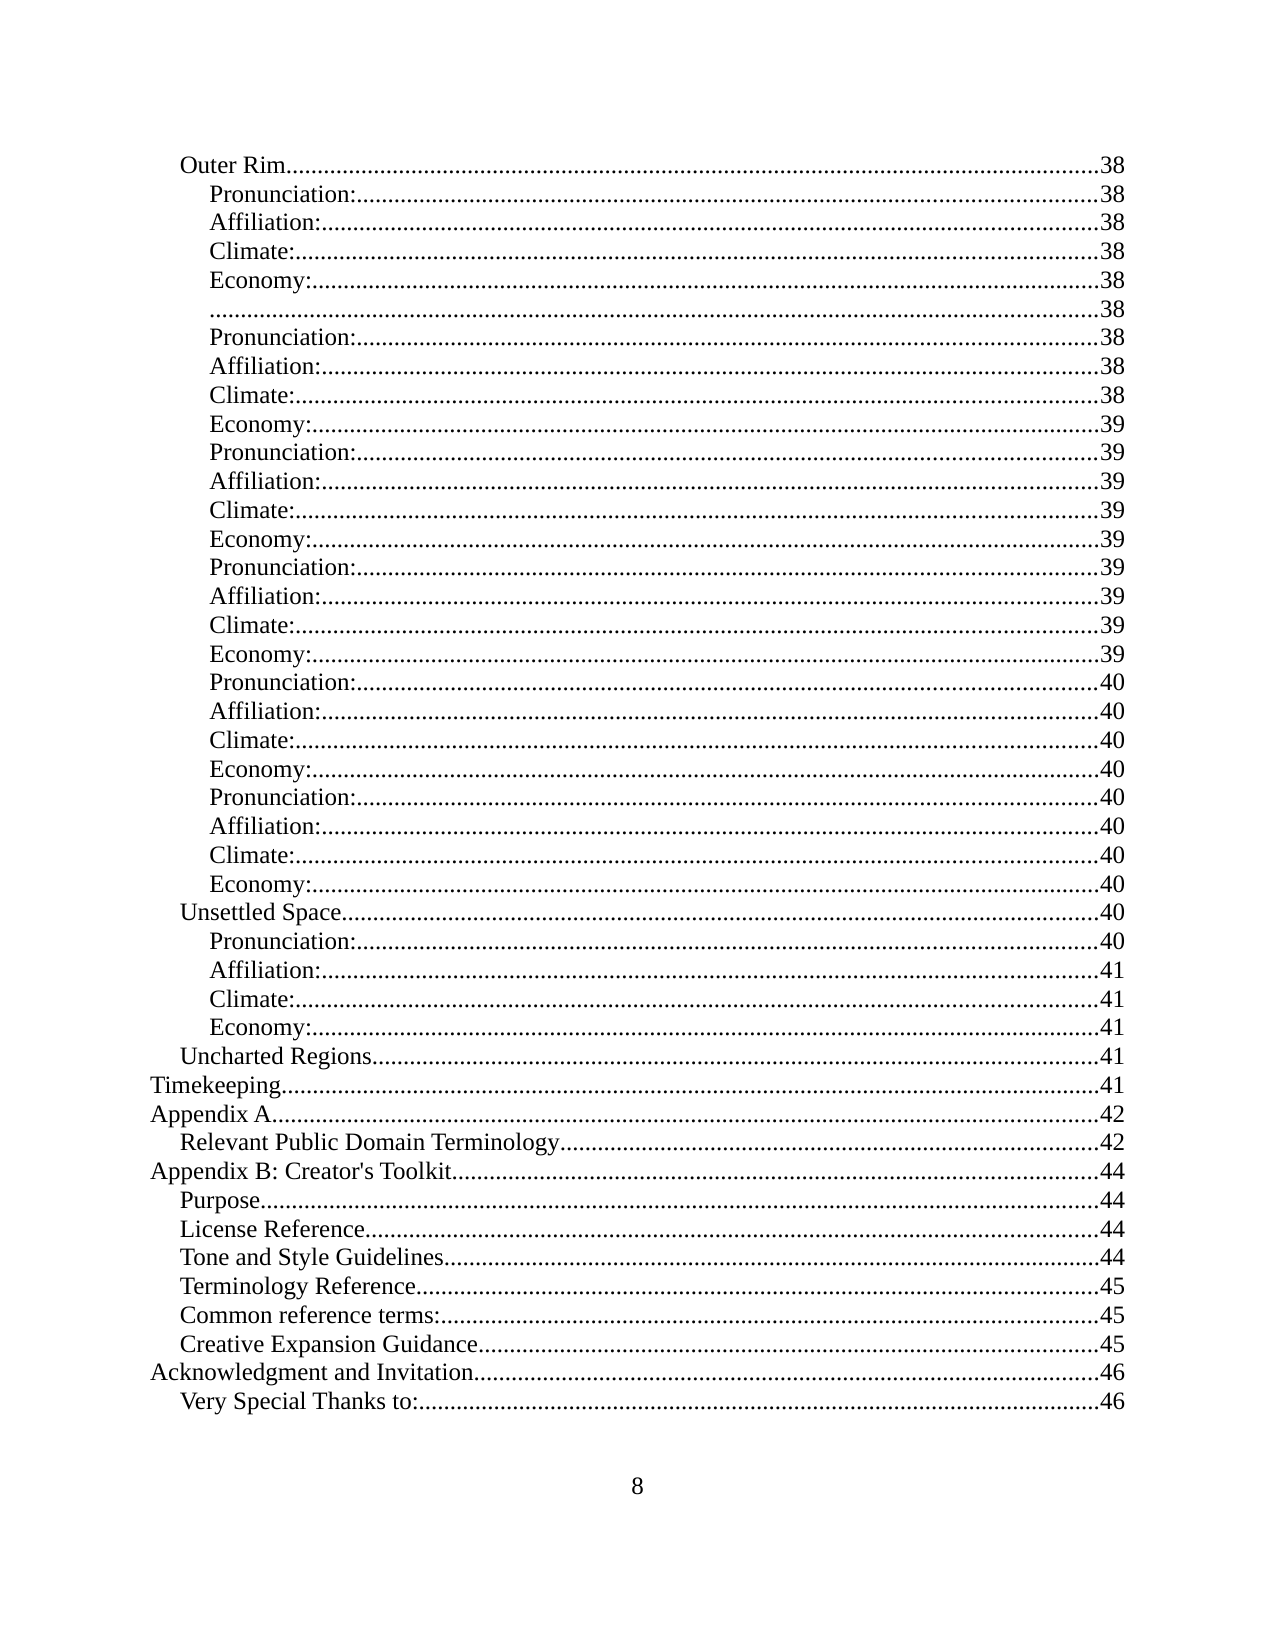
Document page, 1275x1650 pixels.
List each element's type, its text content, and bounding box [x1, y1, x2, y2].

text Pronunciation: 39 [209, 552, 1125, 581]
text Tone and Style Guidelines 44 [179, 1242, 1125, 1271]
text Relevant Public Domain Terminology 42 [179, 1127, 1125, 1156]
text Outer Rim 38 [179, 150, 1125, 179]
text Climate: 39 [209, 495, 1125, 524]
text Economy: 39 [209, 639, 1125, 667]
text Affiliation: 41 [209, 955, 1125, 984]
text Climate: 38 [209, 236, 1125, 265]
text Creative Expansion Guidance 45 [179, 1329, 1125, 1357]
text Timekeeping 41 [150, 1070, 1125, 1099]
text Appendix B: Creator's Toolkit 44 [150, 1156, 1125, 1185]
text Affiliation: 38 [209, 351, 1125, 380]
text License Reference 44 [179, 1214, 1125, 1242]
text Pronunciation: 40 [209, 926, 1125, 955]
text Very Special Thanks to: 46 [179, 1386, 1125, 1415]
text Pronunciation: 38 [209, 322, 1125, 351]
text Economy: 40 [209, 754, 1125, 782]
text Pronunciation: 40 [209, 667, 1125, 696]
text Economy: 39 [209, 409, 1125, 437]
text Affiliation: 38 [209, 207, 1125, 236]
text Affiliation: 40 [209, 696, 1125, 725]
text Terminology Reference 45 [179, 1271, 1125, 1300]
text Uncharted Regions 41 [179, 1041, 1125, 1070]
text Appendix A 42 [150, 1099, 1125, 1127]
text Economy: 38 [209, 265, 1125, 294]
text Economy: 41 [209, 1012, 1125, 1041]
text Economy: 39 [209, 524, 1125, 552]
text Pronunciation: 38 [209, 179, 1125, 207]
text Common reference terms: 45 [179, 1300, 1125, 1329]
text Acknowledgment and Invitation 46 [150, 1357, 1125, 1386]
text Climate: 38 [209, 380, 1125, 409]
text Affiliation: 39 [209, 466, 1125, 495]
text Climate: 41 [209, 984, 1125, 1012]
text Purpose 44 [179, 1185, 1125, 1214]
text 38 [209, 294, 1125, 322]
text Pronunciation: 39 [209, 437, 1125, 466]
text Climate: 40 [209, 725, 1125, 754]
text Climate: 39 [209, 610, 1125, 639]
text Climate: 40 [209, 840, 1125, 869]
text Pronunciation: 40 [209, 782, 1125, 811]
text Affiliation: 40 [209, 811, 1125, 840]
text Unsettled Space 40 [179, 897, 1125, 926]
text Economy: 40 [209, 869, 1125, 897]
text Affiliation: 39 [209, 581, 1125, 610]
